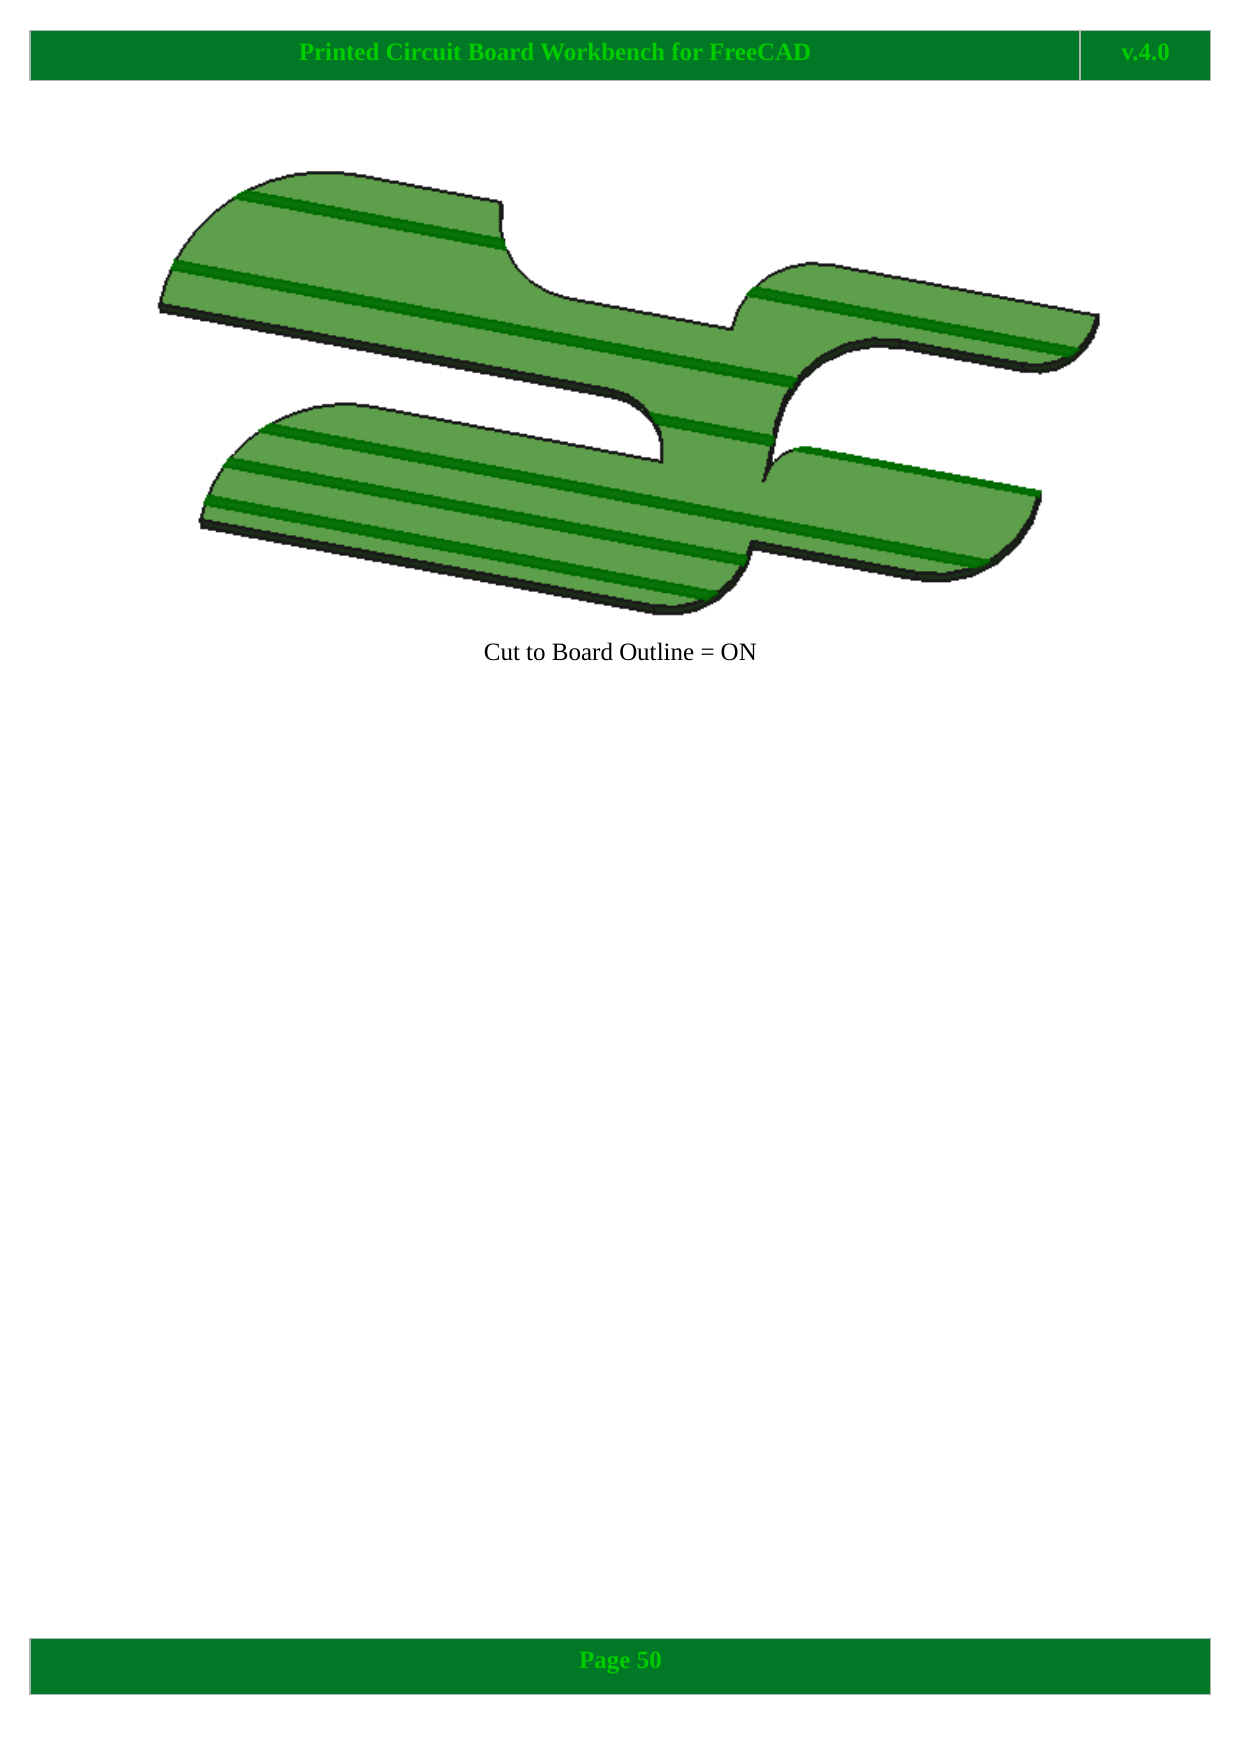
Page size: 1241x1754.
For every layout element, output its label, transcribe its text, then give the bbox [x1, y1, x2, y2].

text Cut to Board Outline = ON [30, 159, 1211, 666]
picture [127, 159, 1114, 631]
